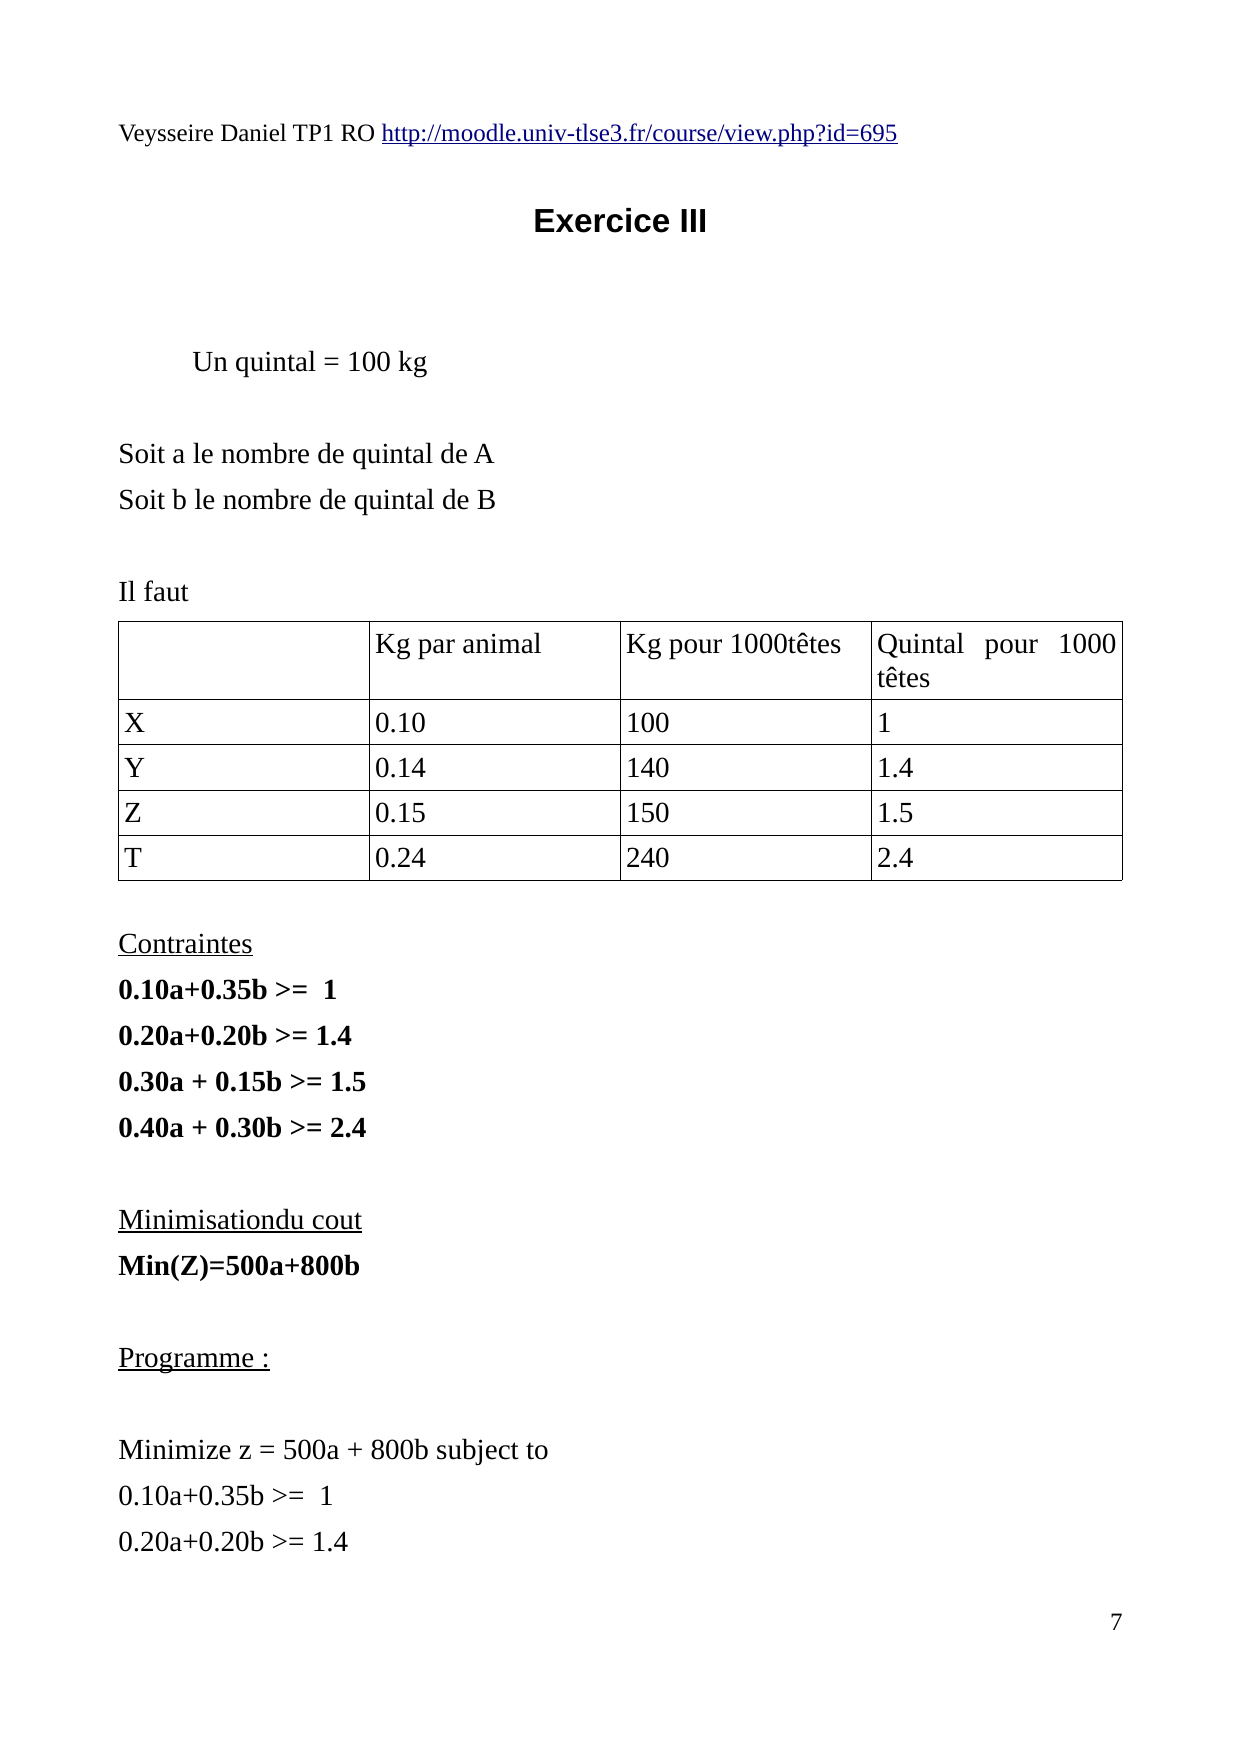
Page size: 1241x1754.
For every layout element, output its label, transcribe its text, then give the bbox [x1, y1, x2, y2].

table_header Quintal pour 1000 têtes [872, 622, 1122, 699]
table_cell 1.4 [872, 745, 1122, 789]
text Minimisationdu cout [118, 1202, 1122, 1236]
table_cell 1.5 [872, 791, 1122, 834]
table_cell Y [119, 745, 369, 789]
table_cell 0.15 [370, 791, 620, 834]
text Contraintes [118, 926, 1122, 959]
table_header [119, 622, 369, 699]
table_cell Z [119, 791, 369, 834]
text 0.40a + 0.30b >= 2.4 [118, 1110, 1122, 1143]
text 0.20a+0.20b >= 1.4 [118, 1524, 1122, 1558]
text 0.10a+0.35b >= 1 [118, 1478, 1122, 1512]
table_cell 0.24 [370, 836, 620, 880]
table_header Kg pour 1000têtes [621, 622, 871, 699]
table_cell 1 [872, 700, 1122, 744]
text Minimize z = 500a + 800b subject to [118, 1432, 1122, 1466]
table_cell 100 [621, 700, 871, 744]
table_cell T [119, 836, 369, 880]
text Soit b le nombre de quintal de B [118, 482, 1122, 516]
text Un quintal = 100 kg [118, 344, 1122, 378]
text Il faut [118, 574, 1122, 608]
table_cell 0.10 [370, 700, 620, 744]
text Programme : [118, 1340, 1122, 1374]
table_cell 150 [621, 791, 871, 834]
text Soit a le nombre de quintal de A [118, 436, 1122, 470]
table_cell 0.14 [370, 745, 620, 789]
text 0.20a+0.20b >= 1.4 [118, 1018, 1122, 1051]
text 0.10a+0.35b >= 1 [118, 972, 1122, 1005]
text Min(Z)=500a+800b [118, 1248, 1122, 1282]
table_header Kg par animal [370, 622, 620, 699]
text 0.30a + 0.15b >= 1.5 [118, 1064, 1122, 1097]
table_cell 2.4 [872, 836, 1122, 880]
table_cell 140 [621, 745, 871, 789]
table_cell X [119, 700, 369, 744]
subtitle Exercice III [118, 201, 1122, 240]
table_cell 240 [621, 836, 871, 880]
